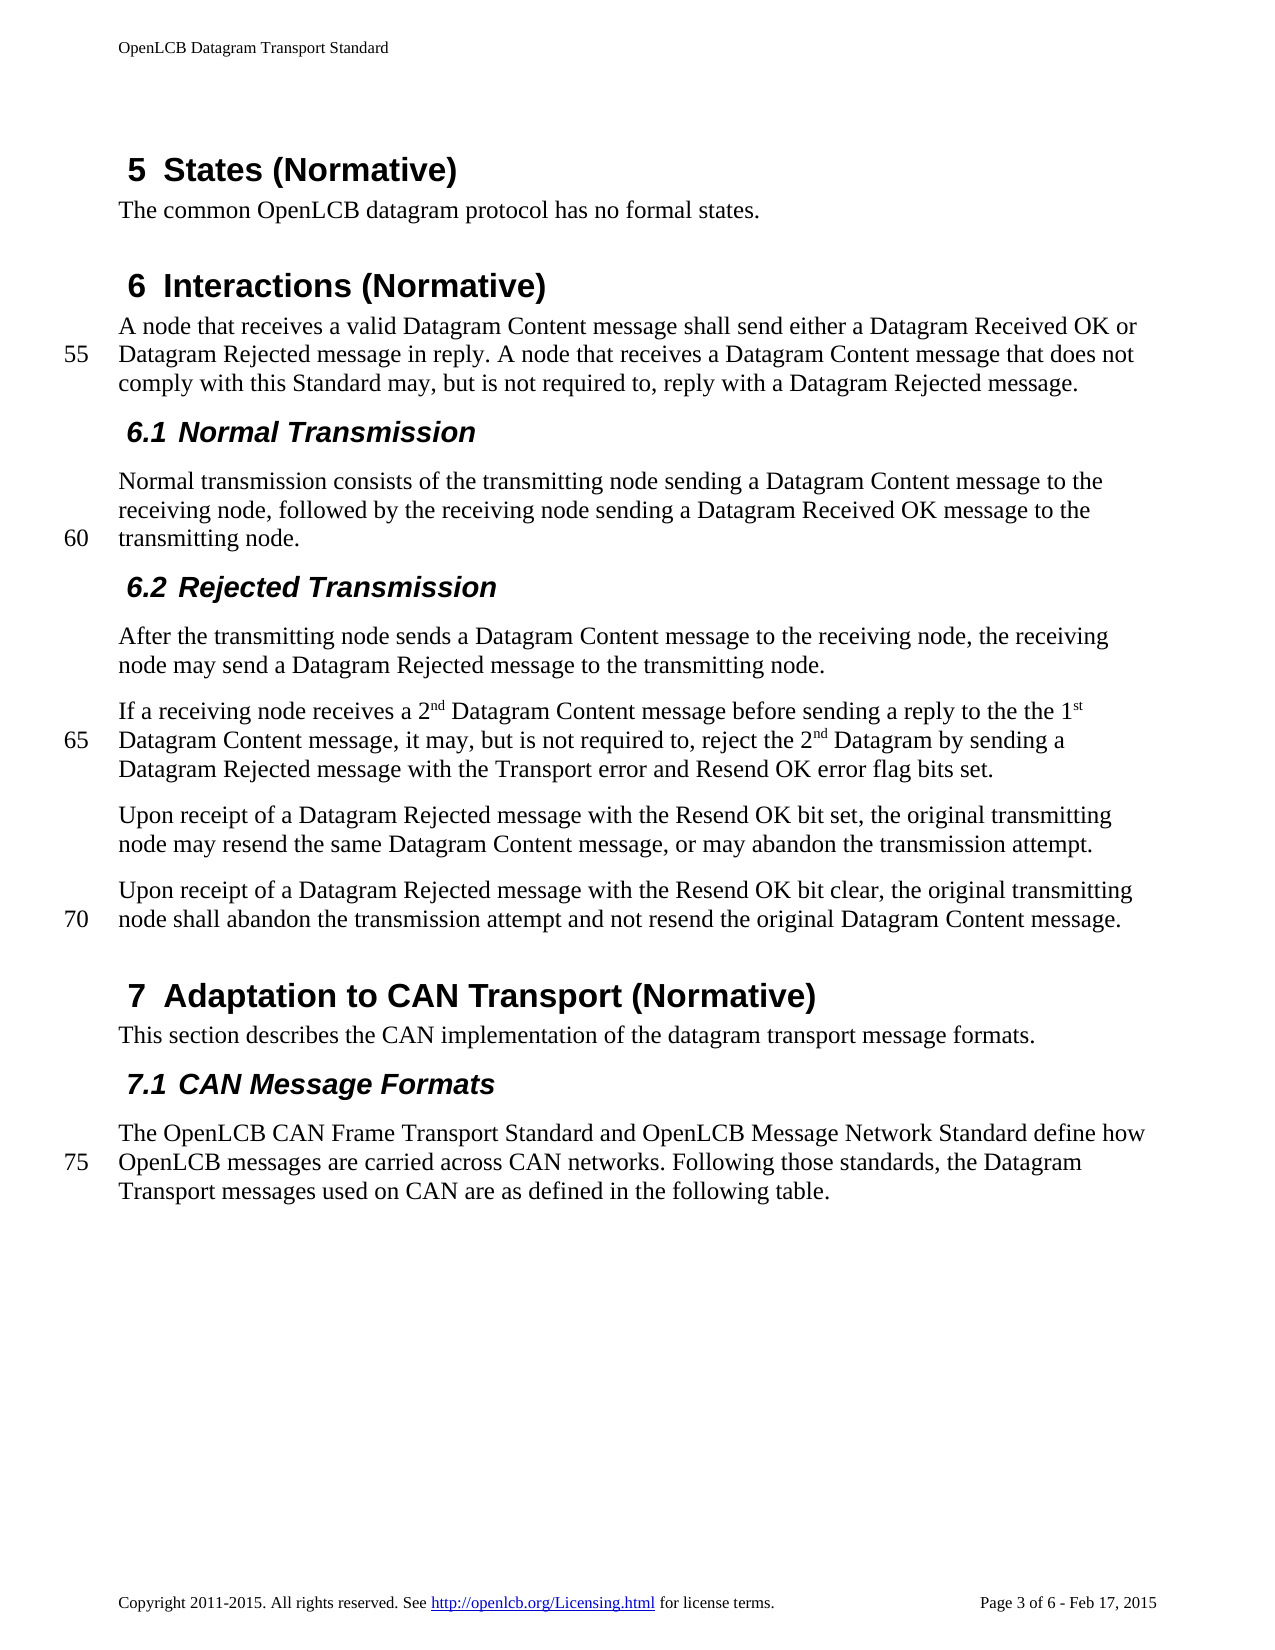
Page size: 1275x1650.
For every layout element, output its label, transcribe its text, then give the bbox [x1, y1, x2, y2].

subtitle Interactions (Normative) [118, 266, 1157, 304]
text If a receiving node receives a 2nd Datagram Content message before sending a reply to the the 1st Datagram Content message, it may, but is not required to, reject the 2nd Datagram by sending a Datagram Rejected message with the Transport error and Resend OK error flag bits set. [118, 696, 1157, 783]
text The common OpenLCB datagram protocol has no formal states. [118, 195, 1157, 223]
subtitle Adaptation to CAN Transport (Normative) [118, 976, 1157, 1014]
text Upon receipt of a Datagram Rejected message with the Resend OK bit set, the original transmitting node may resend the same Datagram Content message, or may abandon the transmission attempt. [118, 800, 1157, 858]
subtitle Normal Transmission [118, 415, 1157, 448]
text Normal transmission consists of the transmitting node sending a Datagram Content message to the receiving node, followed by the receiving node sending a Datagram Received OK message to the transmitting node. [118, 466, 1157, 552]
text After the transmitting node sends a Datagram Content message to the receiving node, the receiving node may send a Datagram Rejected message to the transmitting node. [118, 621, 1157, 679]
text The OpenLCB CAN Frame Transport Standard and OpenLCB Message Network Standard define how OpenLCB messages are carried across CAN networks. Following those standards, the Datagram Transport messages used on CAN are as defined in the following table. [118, 1118, 1157, 1204]
text Upon receipt of a Datagram Rejected message with the Resend OK bit clear, the original transmitting node shall abandon the transmission attempt and not resend the original Datagram Content message. [118, 876, 1157, 933]
subtitle CAN Message Formats [118, 1067, 1157, 1101]
text A node that receives a valid Datagram Content message shall send either a Datagram Received OK or Datagram Rejected message in reply. A node that receives a Datagram Content message that does not comply with this Standard may, but is not required to, reply with a Datagram Rejected message. [118, 311, 1157, 397]
subtitle States (Normative) [118, 150, 1157, 188]
text This section describes the CAN implementation of the datagram transport message formats. [118, 1021, 1157, 1049]
subtitle Rejected Transmission [118, 570, 1157, 603]
